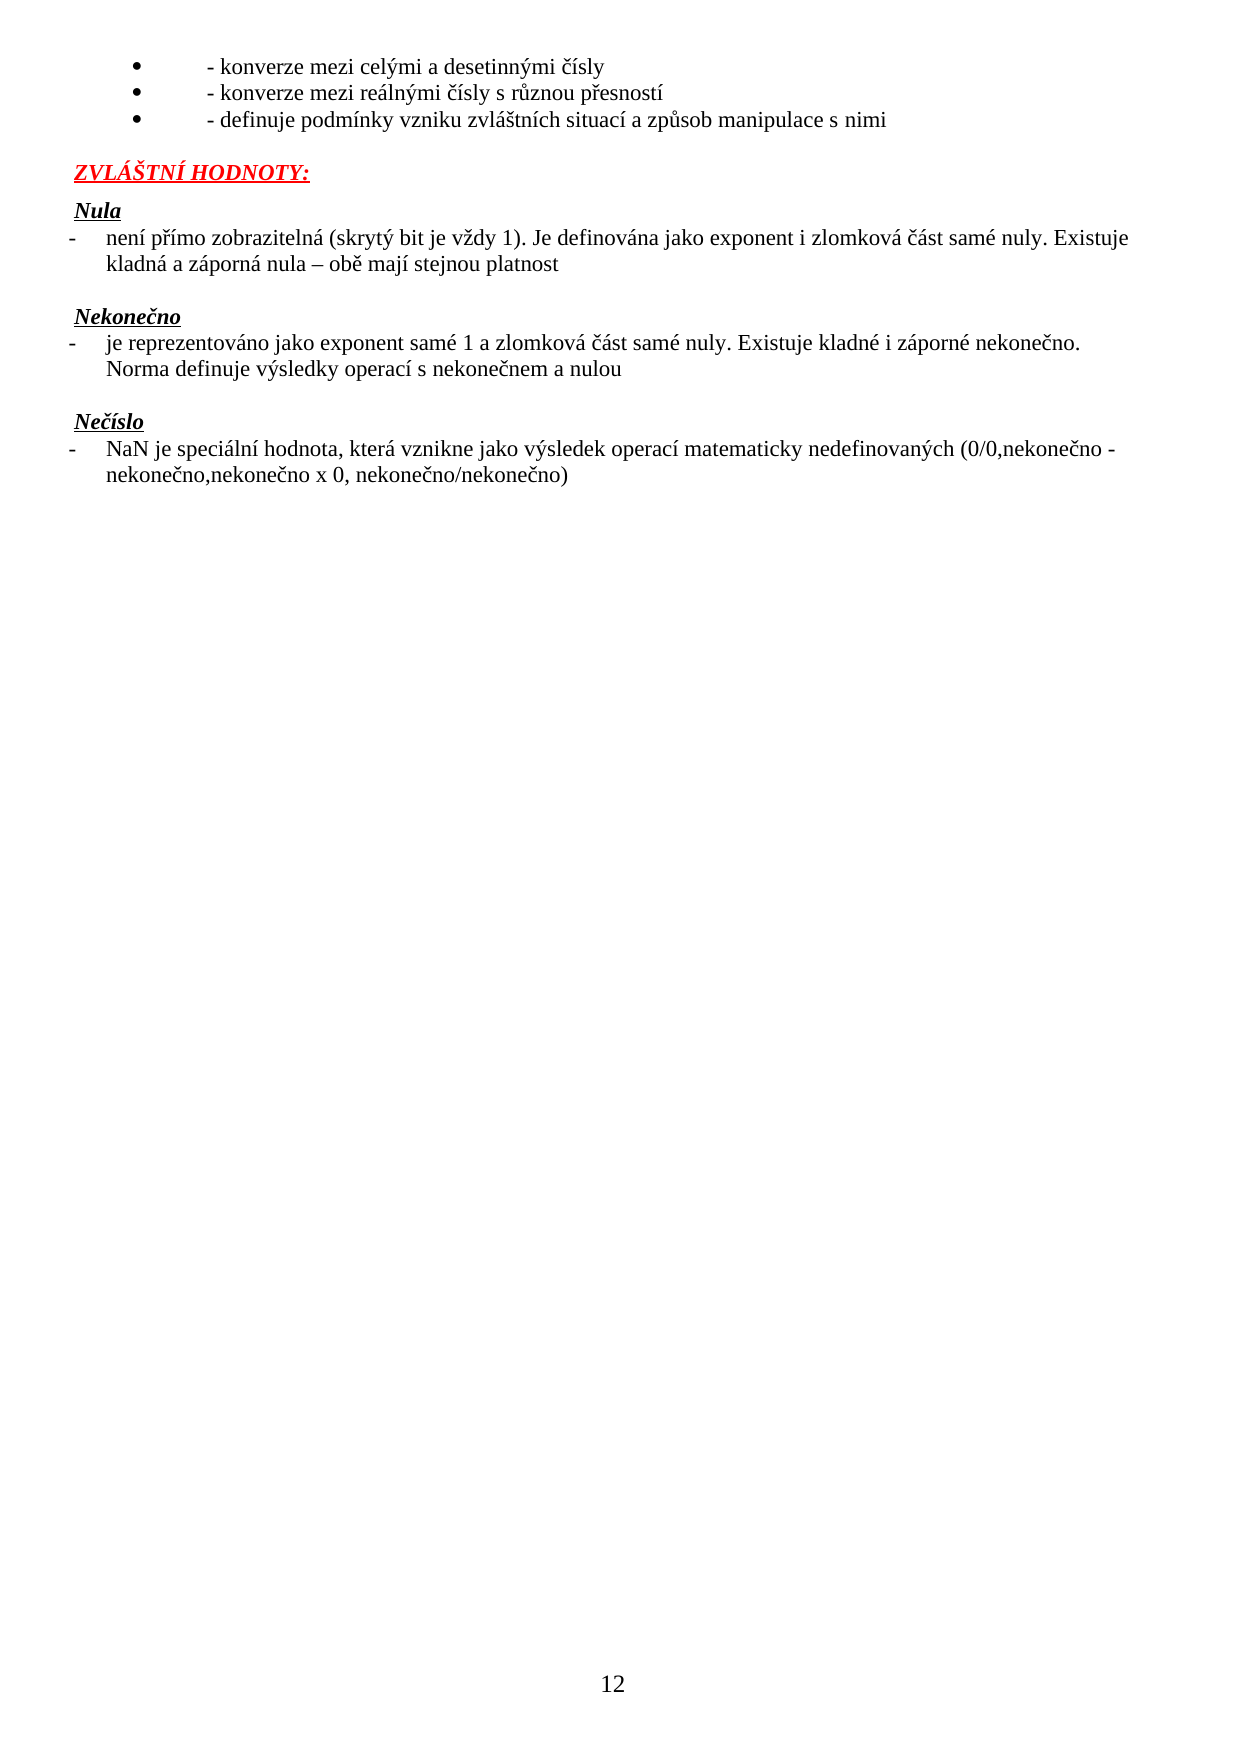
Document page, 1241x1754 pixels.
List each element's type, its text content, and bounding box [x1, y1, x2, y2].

text Nula [74, 197, 1137, 224]
list - definuje podmínky vzniku zvláštních situací a způsob manipulace s nimi [133, 106, 1093, 132]
list je reprezentováno jako exponent samé 1 a zlomková část samé nuly. Existuje kladné i záporné nekonečno. Norma definuje výsledky operací s nekonečnem a nulou [90, 329, 1137, 382]
list - konverze mezi reálnými čísly s různou přesností [133, 79, 1093, 106]
text Nečíslo [74, 408, 1137, 434]
list není přímo zobrazitelná (skrytý bit je vždy 1). Je definována jako exponent i zlomková část samé nuly. Existuje kladná a záporná nula – obě mají stejnou platnost [90, 224, 1137, 276]
list - konverze mezi celými a desetinnými čísly [133, 53, 1093, 79]
text ZVLÁŠTNÍ HODNOTY: [74, 158, 1151, 185]
text Nekonečno [74, 303, 1137, 329]
list NaN je speciální hodnota, která vznikne jako výsledek operací matematicky nedefinovaných (0/0,nekonečno - nekonečno,nekonečno x 0, nekonečno/nekonečno) [90, 434, 1137, 487]
